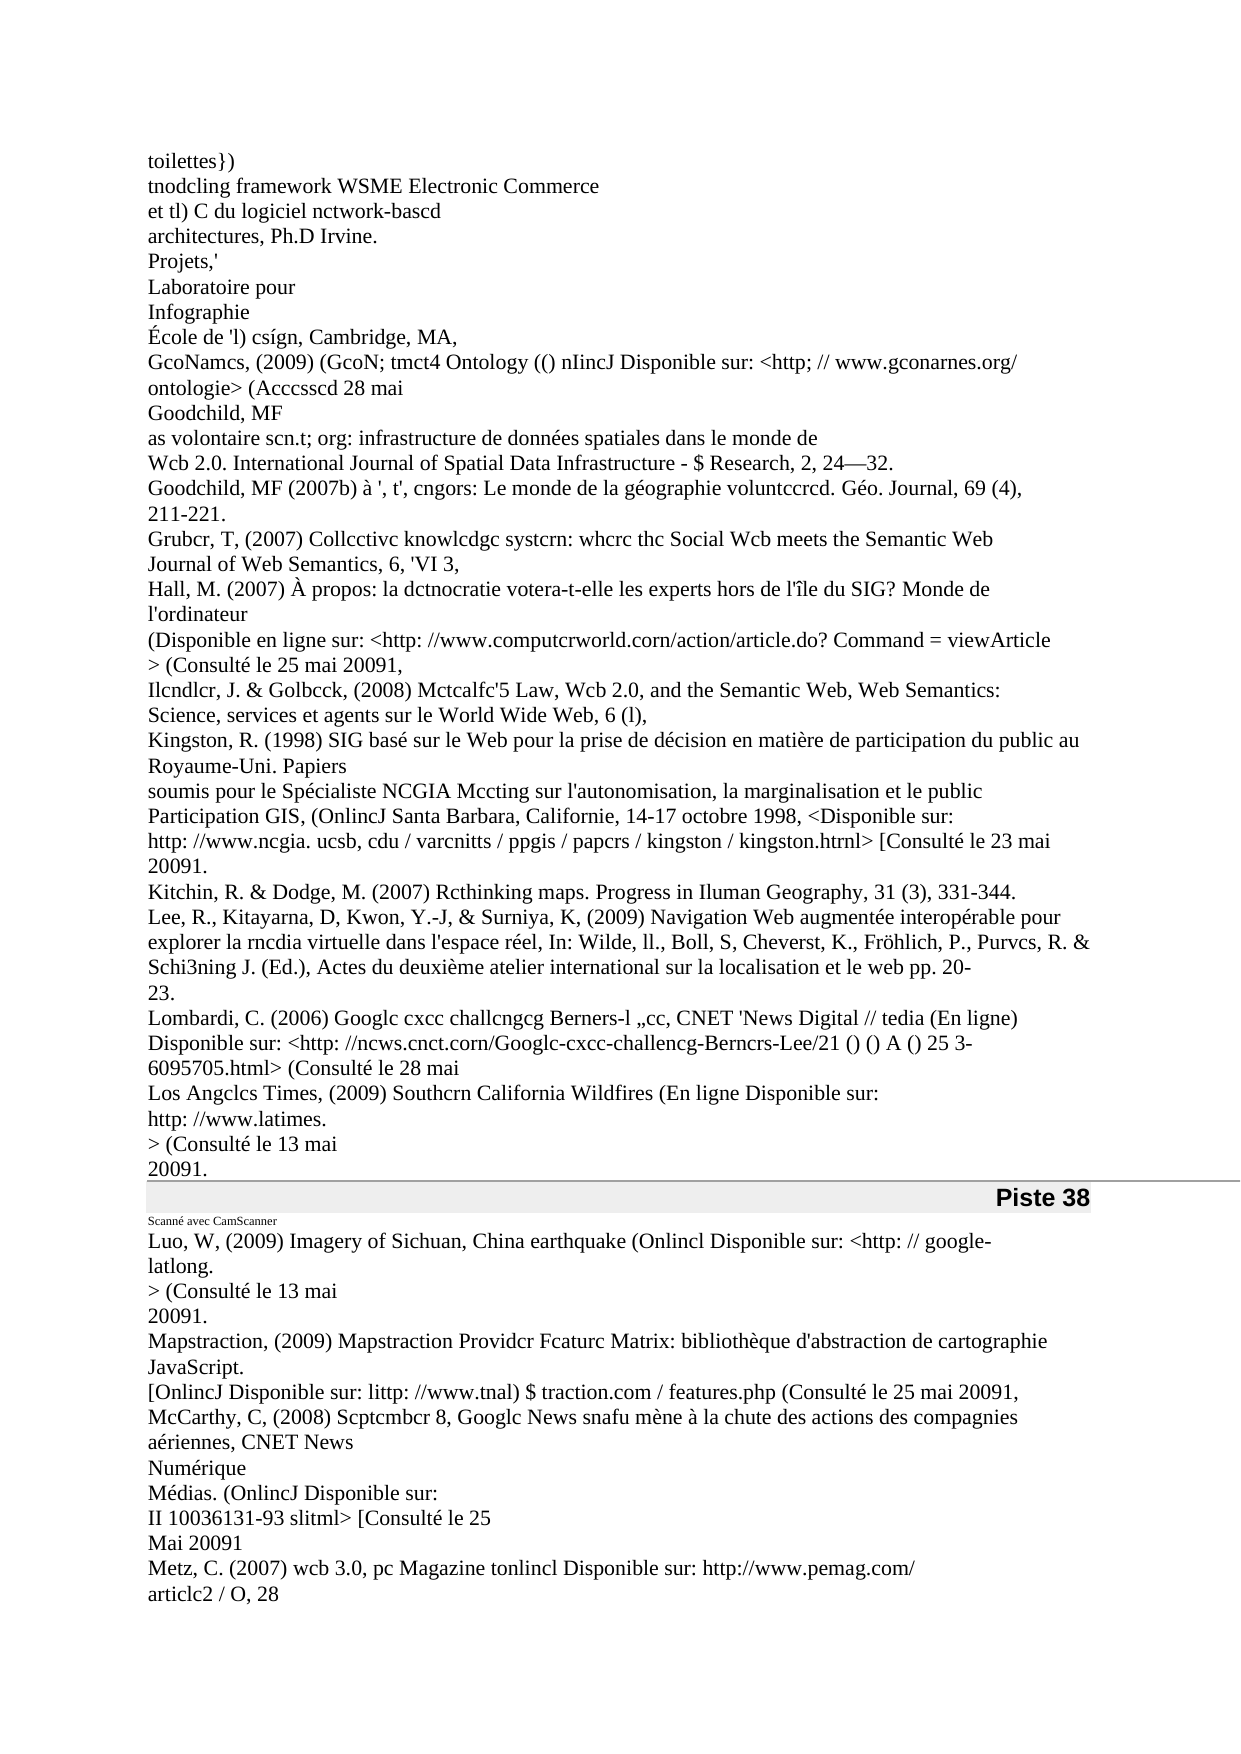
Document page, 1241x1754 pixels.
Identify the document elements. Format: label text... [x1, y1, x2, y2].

text Mai 20091 [148, 1530, 1093, 1555]
text et tl) C du logiciel nctwork-bascd [148, 198, 1093, 223]
text Laboratoire pour [148, 274, 1093, 299]
text Schi3ning J. (Ed.), Actes du deuxième atelier international sur la localisation et le web pp. 20- [148, 954, 1093, 979]
text 23. [148, 979, 1093, 1005]
text Projets,' [148, 248, 1093, 274]
text 20091. [148, 853, 1093, 879]
text Science, services et agents sur le World Wide Web, 6 (l), [148, 702, 1093, 727]
text http: //www.ncgia. ucsb, cdu / varcnitts / ppgis / papcrs / kingston / kingston.htrnl> [Consulté le 23 mai [148, 828, 1093, 853]
text 6095705.html> (Consulté le 28 mai [148, 1055, 1093, 1080]
text Mapstraction, (2009) Mapstraction Providcr Fcaturc Matrix: bibliothèque d'abstraction de cartographie JavaScript. [148, 1328, 1093, 1379]
text Luo, W, (2009) Imagery of Sichuan, China earthquake (Onlincl Disponible sur: <http: // google- [148, 1228, 1093, 1253]
text Scanné avec CamScanner [148, 1213, 1093, 1228]
text Hall, M. (2007) À propos: la dctnocratie votera-t-elle les experts hors de l'île du SIG? Monde de l'ordinateur [148, 576, 1093, 627]
text architectures, Ph.D Irvine. [148, 223, 1093, 248]
text explorer la rncdia virtuelle dans l'espace réel, In: Wilde, ll., Boll, S, Cheverst, K., Fröhlich, P., Purvcs, R. & [148, 929, 1093, 954]
text Wcb 2.0. International Journal of Spatial Data Infrastructure - $ Research, 2, 24—32. [148, 450, 1093, 475]
text Participation GIS, (OnlincJ Santa Barbara, Californie, 14-17 octobre 1998, <Disponible sur: [148, 803, 1093, 828]
text ontologie> (Acccsscd 28 mai [148, 374, 1093, 400]
text Infographie [148, 299, 1093, 324]
text > (Consulté le 25 mai 20091, [148, 652, 1093, 677]
text soumis pour le Spécialiste NCGIA Mccting sur l'autonomisation, la marginalisation et le public [148, 778, 1093, 803]
text II 10036131-93 slitml> [Consulté le 25 [148, 1505, 1093, 1530]
text GcoNamcs, (2009) (GcoN; tmct4 Ontology (() nIincJ Disponible sur: <http; // www.gconarnes.org/ [148, 349, 1093, 374]
text Médias. (OnlincJ Disponible sur: [148, 1480, 1093, 1505]
text 20091. [148, 1156, 1093, 1180]
text > (Consulté le 13 mai [148, 1131, 1093, 1156]
text 20091. [148, 1303, 1093, 1328]
text Metz, C. (2007) wcb 3.0, pc Magazine tonlincl Disponible sur: http://www.pemag.com/ [148, 1555, 1093, 1581]
text > (Consulté le 13 mai [148, 1278, 1093, 1303]
text Disponible sur: <http: //ncws.cnct.corn/Googlc-cxcc-challencg-Berncrs-Lee/21 () () A () 25 3- [148, 1030, 1093, 1055]
text toilettes}) [148, 148, 1093, 173]
text articlc2 / O, 28 [148, 1581, 1093, 1606]
text tnodcling framework WSME Electronic Commerce [148, 173, 1093, 198]
text McCarthy, C, (2008) Scptcmbcr 8, Googlc News snafu mène à la chute des actions des compagnies aériennes, CNET News [148, 1404, 1093, 1454]
text Grubcr, T, (2007) Collcctivc knowlcdgc systcrn: whcrc thc Social Wcb meets the Semantic Web [148, 526, 1093, 551]
text Lee, R., Kitayarna, D, Kwon, Y.-J, & Surniya, K, (2009) Navigation Web augmentée interopérable pour [148, 904, 1093, 929]
text as volontaire scn.t; org: infrastructure de données spatiales dans le monde de [148, 425, 1093, 450]
text Kingston, R. (1998) SIG basé sur le Web pour la prise de décision en matière de participation du public au Royaume-Uni. Papiers [148, 727, 1093, 778]
text Numérique [148, 1454, 1093, 1480]
text Goodchild, MF (2007b) à ', t', cngors: Le monde de la géographie voluntccrcd. Géo. Journal, 69 (4), [148, 475, 1093, 501]
text (Disponible en ligne sur: <http: //www.computcrworld.corn/action/article.do? Command = viewArticle [148, 627, 1093, 652]
text Journal of Web Semantics, 6, 'VI 3, [148, 551, 1093, 576]
text Ilcndlcr, J. & Golbcck, (2008) Mctcalfc'5 Law, Wcb 2.0, and the Semantic Web, Web Semantics: [148, 677, 1093, 702]
text Goodchild, MF [148, 400, 1093, 425]
text Kitchin, R. & Dodge, M. (2007) Rcthinking maps. Progress in Iluman Geography, 31 (3), 331-344. [148, 879, 1093, 904]
text 211-221. [148, 501, 1093, 526]
text Los Angclcs Times, (2009) Southcrn California Wildfires (En ligne Disponible sur: [148, 1080, 1093, 1106]
table_header Piste 38 [146, 1181, 1091, 1213]
text Lombardi, C. (2006) Googlc cxcc challcngcg Berners-l „cc, CNET 'News Digital // tedia (En ligne) [148, 1005, 1093, 1030]
text latlong. [148, 1253, 1093, 1278]
text École de 'l) csígn, Cambridge, MA, [148, 324, 1093, 349]
text http: //www.latimes. [148, 1106, 1093, 1131]
text [OnlincJ Disponible sur: littp: //www.tnal) $ traction.com / features.php (Consulté le 25 mai 20091, [148, 1379, 1093, 1404]
